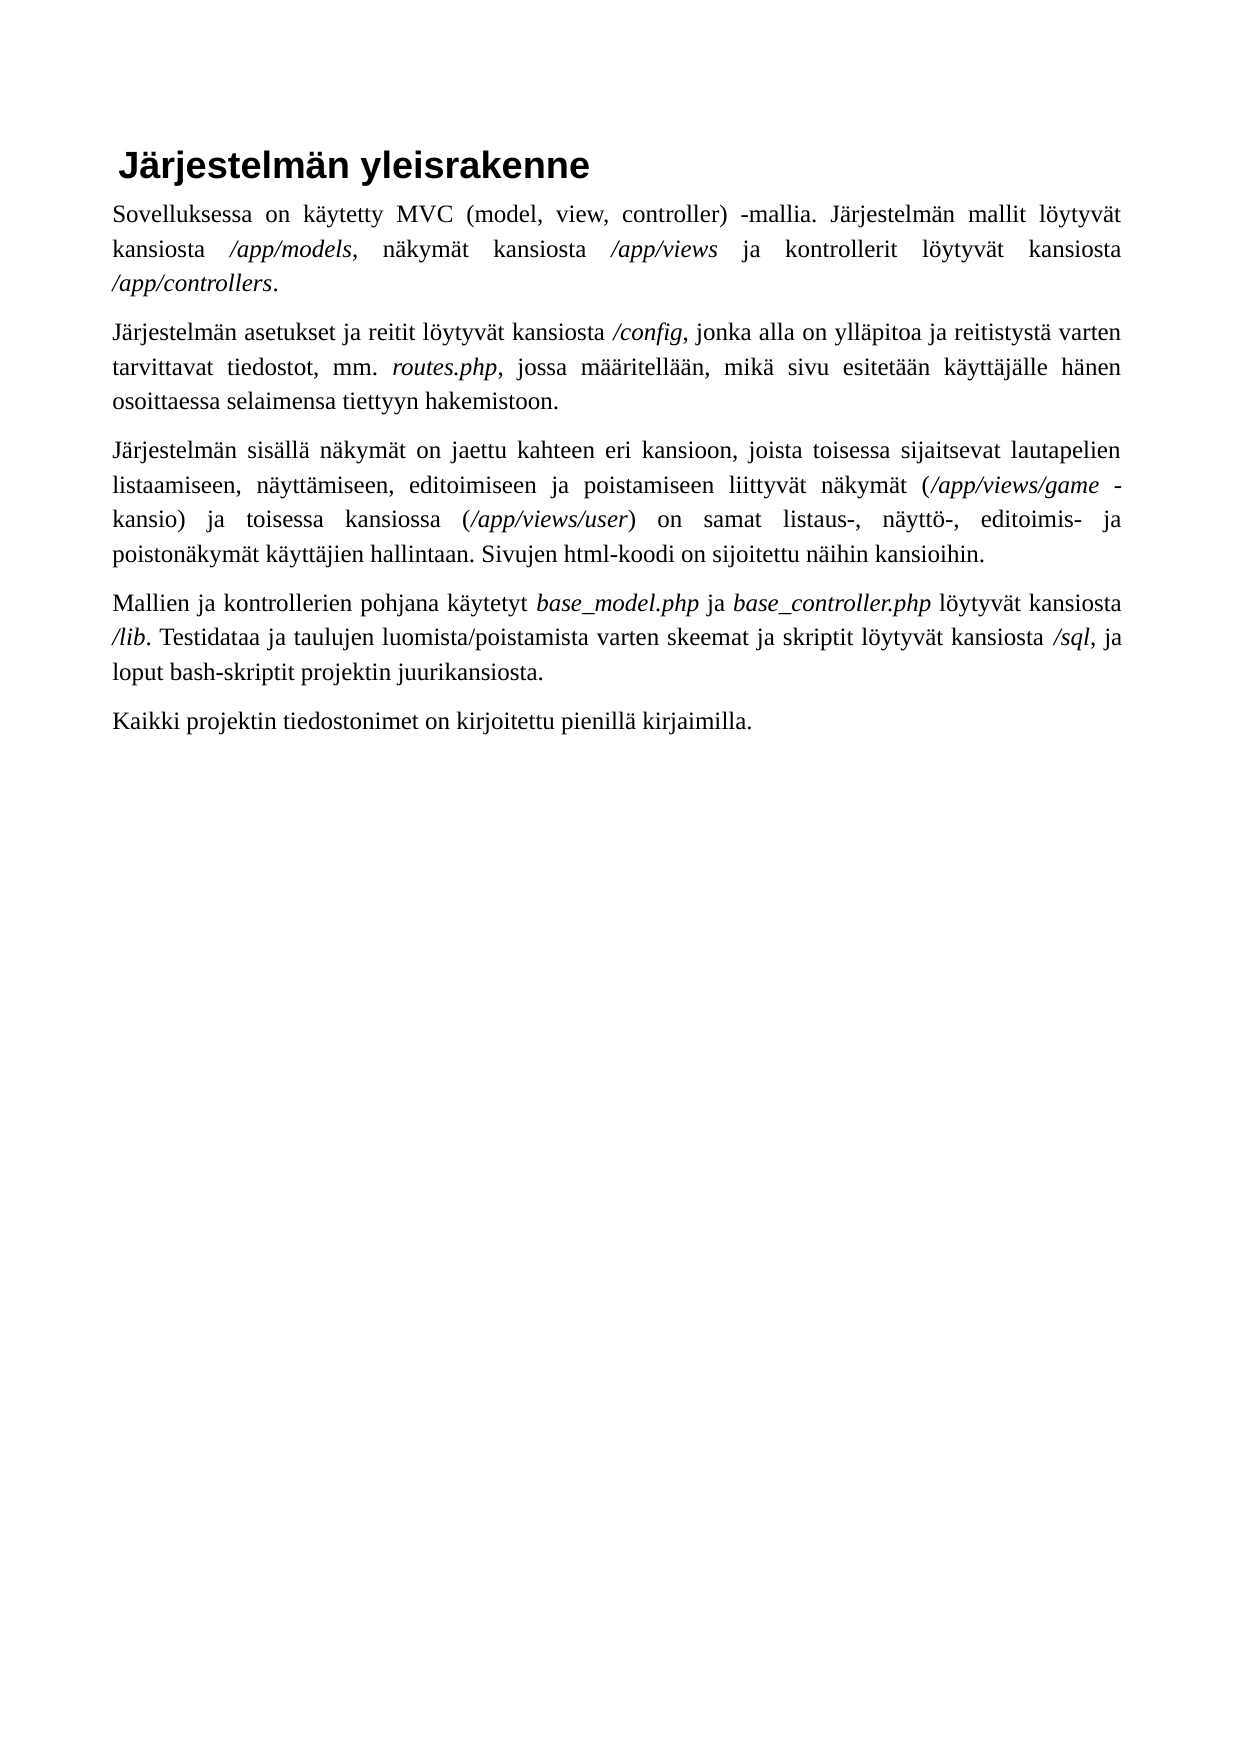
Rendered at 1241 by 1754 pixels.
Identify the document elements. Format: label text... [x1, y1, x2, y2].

subtitle Järjestelmän yleisrakenne [118, 143, 1122, 187]
text Kaikki projektin tiedostonimet on kirjoitettu pienillä kirjaimilla. [112, 706, 1122, 734]
text Järjestelmän asetukset ja reitit löytyvät kansiosta /config, jonka alla on ylläpitoa ja reitistystä varten tarvittavat tiedostot, mm. routes.php, jossa määritellään, mikä sivu esitetään käyttäjälle hänen osoittaessa selaimensa tiettyyn hakemistoon. [112, 317, 1122, 415]
text Järjestelmän sisällä näkymät on jaettu kahteen eri kansioon, joista toisessa sijaitsevat lautapelien listaamiseen, näyttämiseen, editoimiseen ja poistamiseen liittyvät näkymät (/app/views/game -kansio) ja toisessa kansiossa (/app/views/user) on samat listaus-, näyttö-, editoimis- ja poistonäkymät käyttäjien hallintaan. Sivujen html-koodi on sijoitettu näihin kansioihin. [112, 435, 1122, 567]
text Mallien ja kontrollerien pohjana käytetyt base_model.php ja base_controller.php löytyvät kansiosta /lib. Testidataa ja taulujen luomista/poistamista varten skeemat ja skriptit löytyvät kansiosta /sql, ja loput bash-skriptit projektin juurikansiosta. [112, 588, 1122, 686]
text Sovelluksessa on käytetty MVC (model, view, controller) -mallia. Järjestelmän mallit löytyvät kansiosta /app/models, näkymät kansiosta /app/views ja kontrollerit löytyvät kansiosta /app/controllers. [112, 199, 1122, 297]
